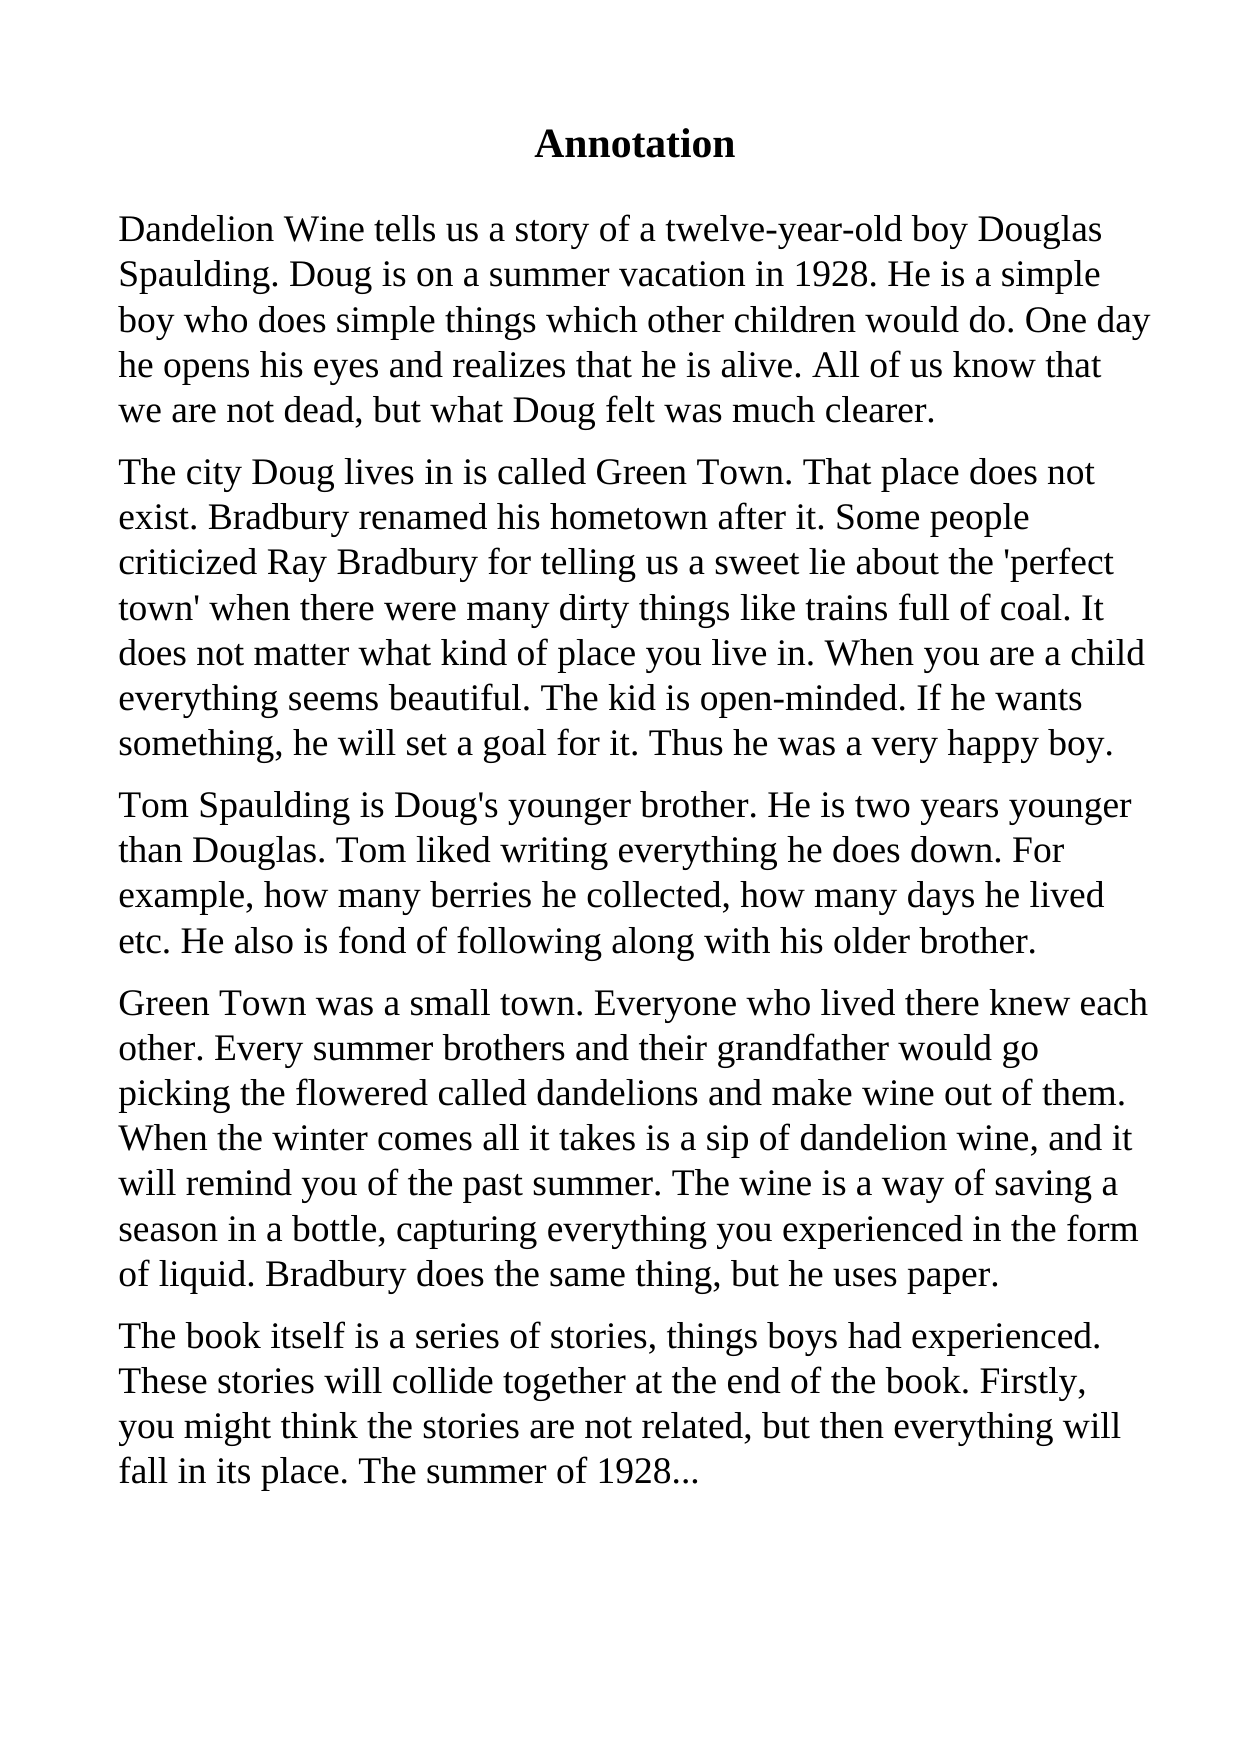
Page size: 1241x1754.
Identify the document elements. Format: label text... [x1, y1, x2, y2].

text Tom Spaulding is Doug's younger brother. He is two years younger than Douglas. Tom liked writing everything he does down. For example, how many berries he collected, how many days he lived etc. He also is fond of following along with his older brother. [118, 782, 1152, 961]
text Annotation [118, 118, 1152, 166]
text Dandelion Wine tells us a story of a twelve-year-old boy Douglas Spaulding. Doug is on a summer vacation in 1928. He is a simple boy who does simple things which other children would do. One day he opens his eyes and realizes that he is alive. All of us know that we are not dead, but what Doug felt was much clearer. [118, 207, 1152, 431]
text Green Town was a small town. Everyone who lived there knew each other. Every summer brothers and their grandfather would go picking the flowered called dandelions and make wine out of them. When the winter comes all it takes is a sip of dandelion wine, and it will remind you of the past summer. The wine is a way of saving a season in a bottle, capturing everything you experienced in the form of liquid. Bradbury does the same thing, but he uses paper. [118, 980, 1152, 1294]
text The city Doug lives in is called Green Town. That place does not exist. Bradbury renamed his hometown after it. Some people criticized Ray Bradbury for telling us a sweet lie about the 'perfect town' when there were many dirty things like trains full of coal. It does not matter what kind of place you live in. When you are a child everything seems beautiful. The kid is open-minded. If he wants something, he will set a goal for it. Thus he was a very happy boy. [118, 449, 1152, 764]
text The book itself is a series of stories, things boys had experienced. These stories will collide together at the end of the book. Firstly, you might think the stories are not related, but then everything will fall in its place. The summer of 1928... [118, 1313, 1152, 1492]
